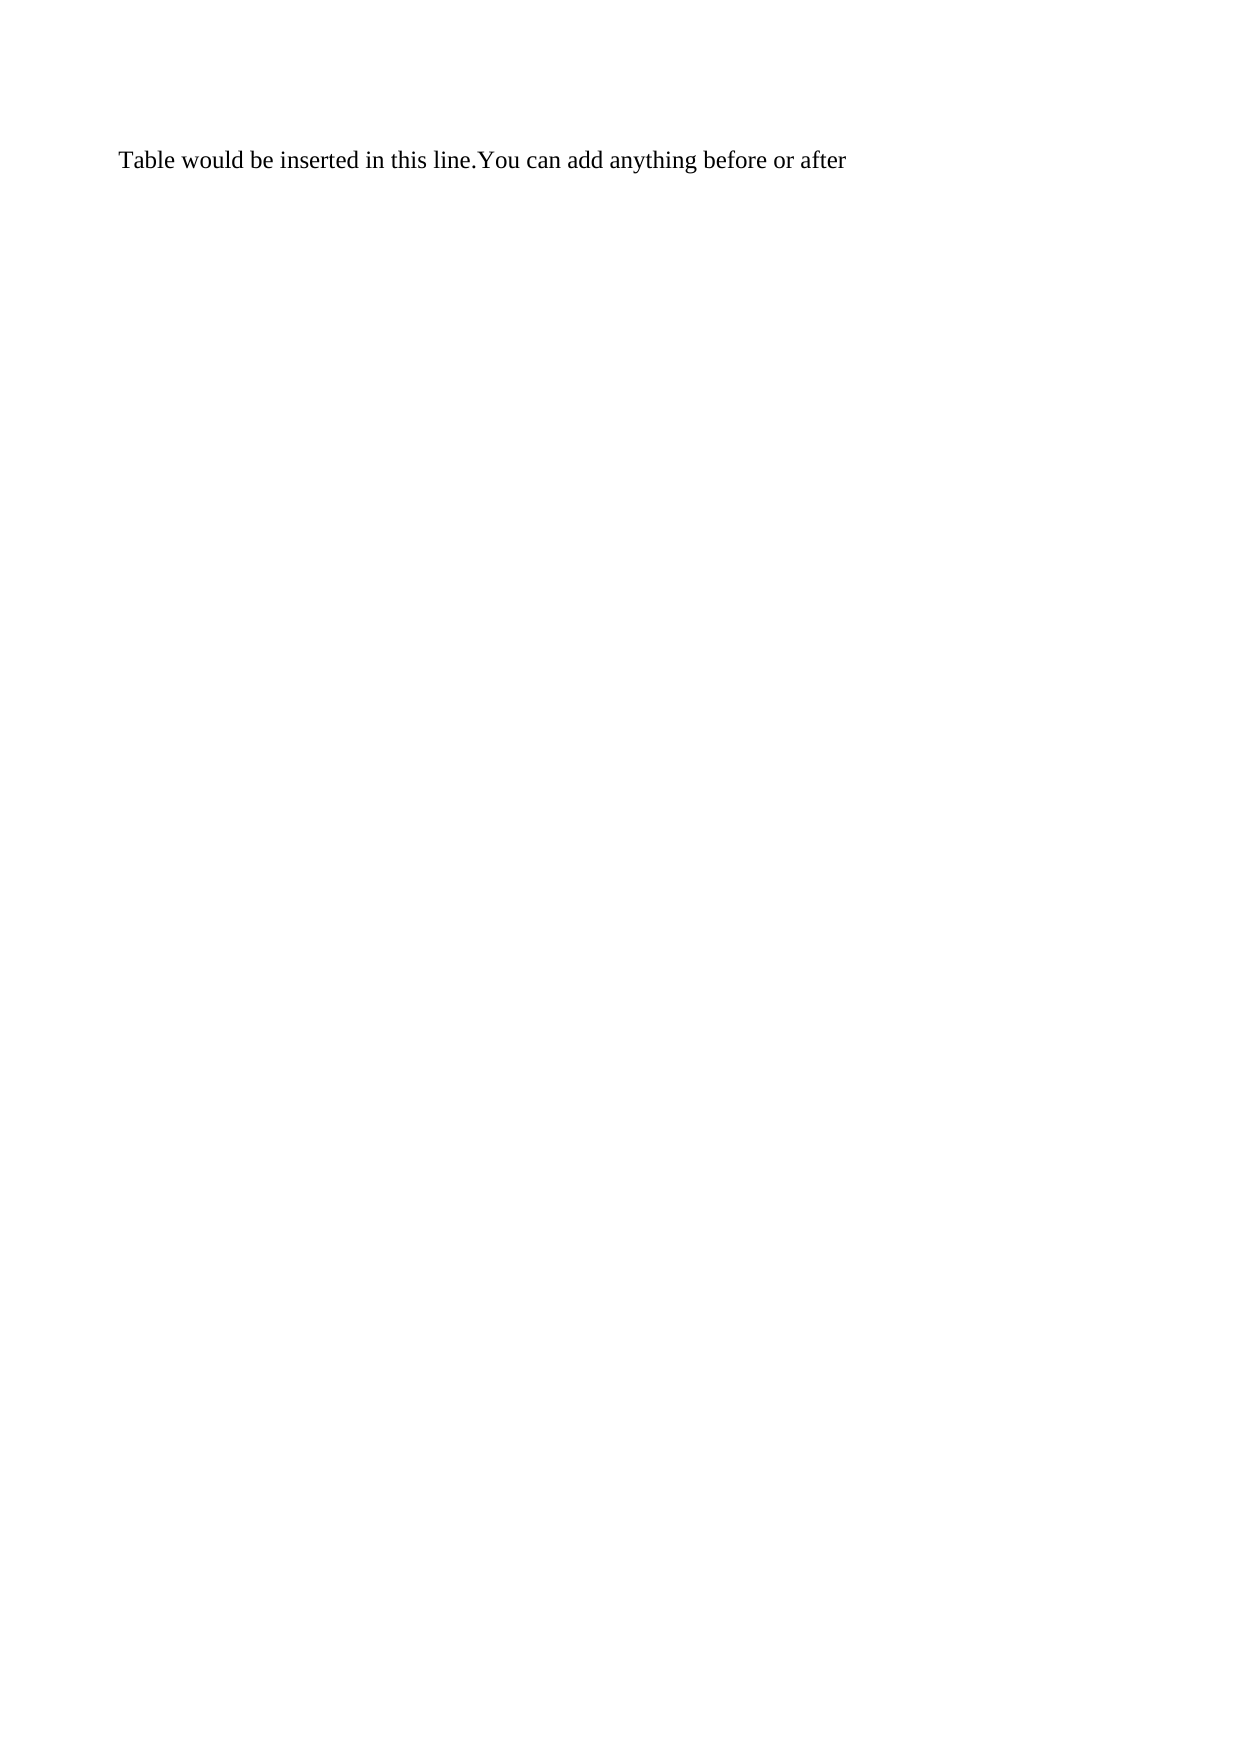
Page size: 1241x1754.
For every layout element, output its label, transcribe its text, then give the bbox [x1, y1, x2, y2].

text Table would be inserted in this line.You can add anything before or after [118, 146, 1122, 173]
